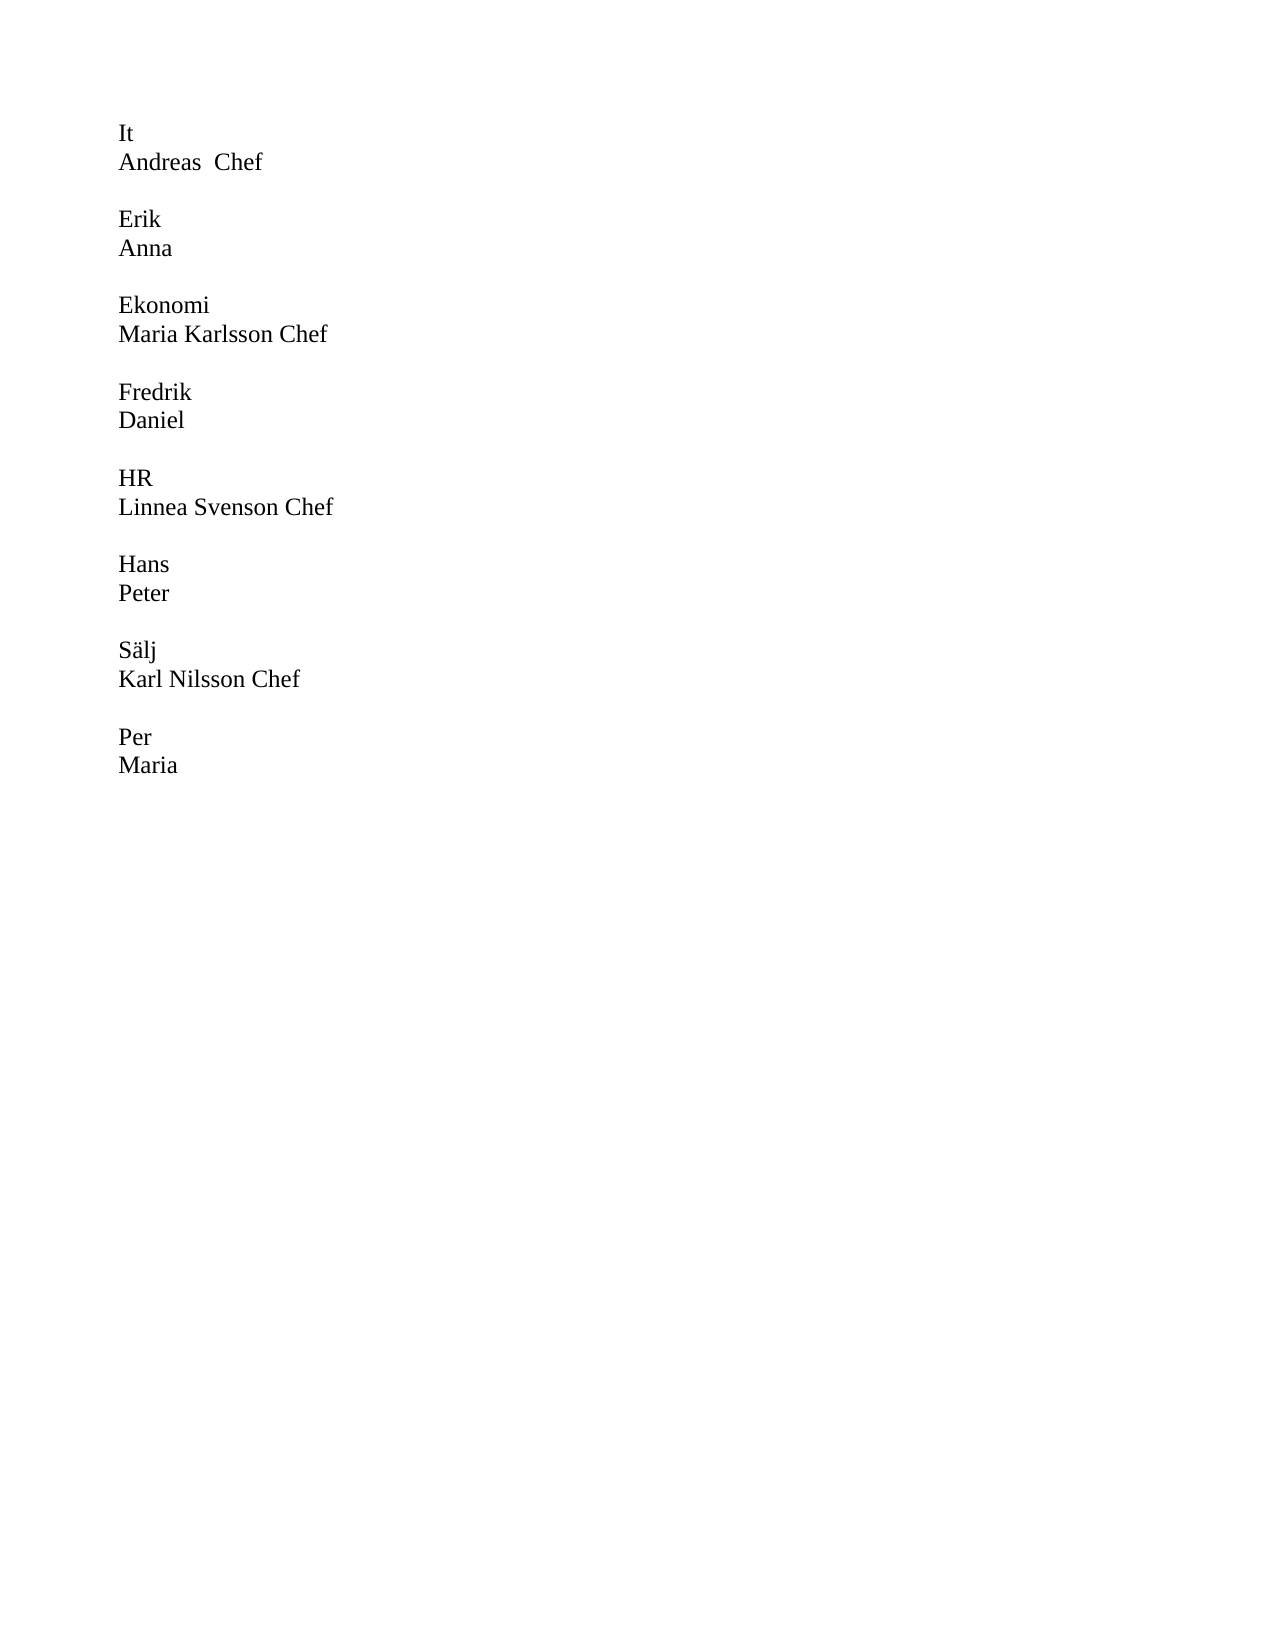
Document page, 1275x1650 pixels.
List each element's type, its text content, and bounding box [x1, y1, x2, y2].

text Fredrik [118, 377, 1157, 406]
text HR [118, 463, 1157, 492]
text Maria [118, 751, 1157, 779]
text Maria Karlsson Chef [118, 319, 1157, 348]
text Linnea Svenson Chef [118, 492, 1157, 521]
text Anna [118, 233, 1157, 262]
text It [118, 118, 1157, 147]
text Erik [118, 204, 1157, 233]
text Ekonomi [118, 291, 1157, 319]
text Daniel [118, 406, 1157, 434]
text Karl Nilsson Chef [118, 664, 1157, 693]
text Sälj [118, 636, 1157, 664]
text Per [118, 722, 1157, 751]
text Andreas Chef [118, 147, 1157, 176]
text Hans [118, 549, 1157, 578]
text Peter [118, 578, 1157, 607]
